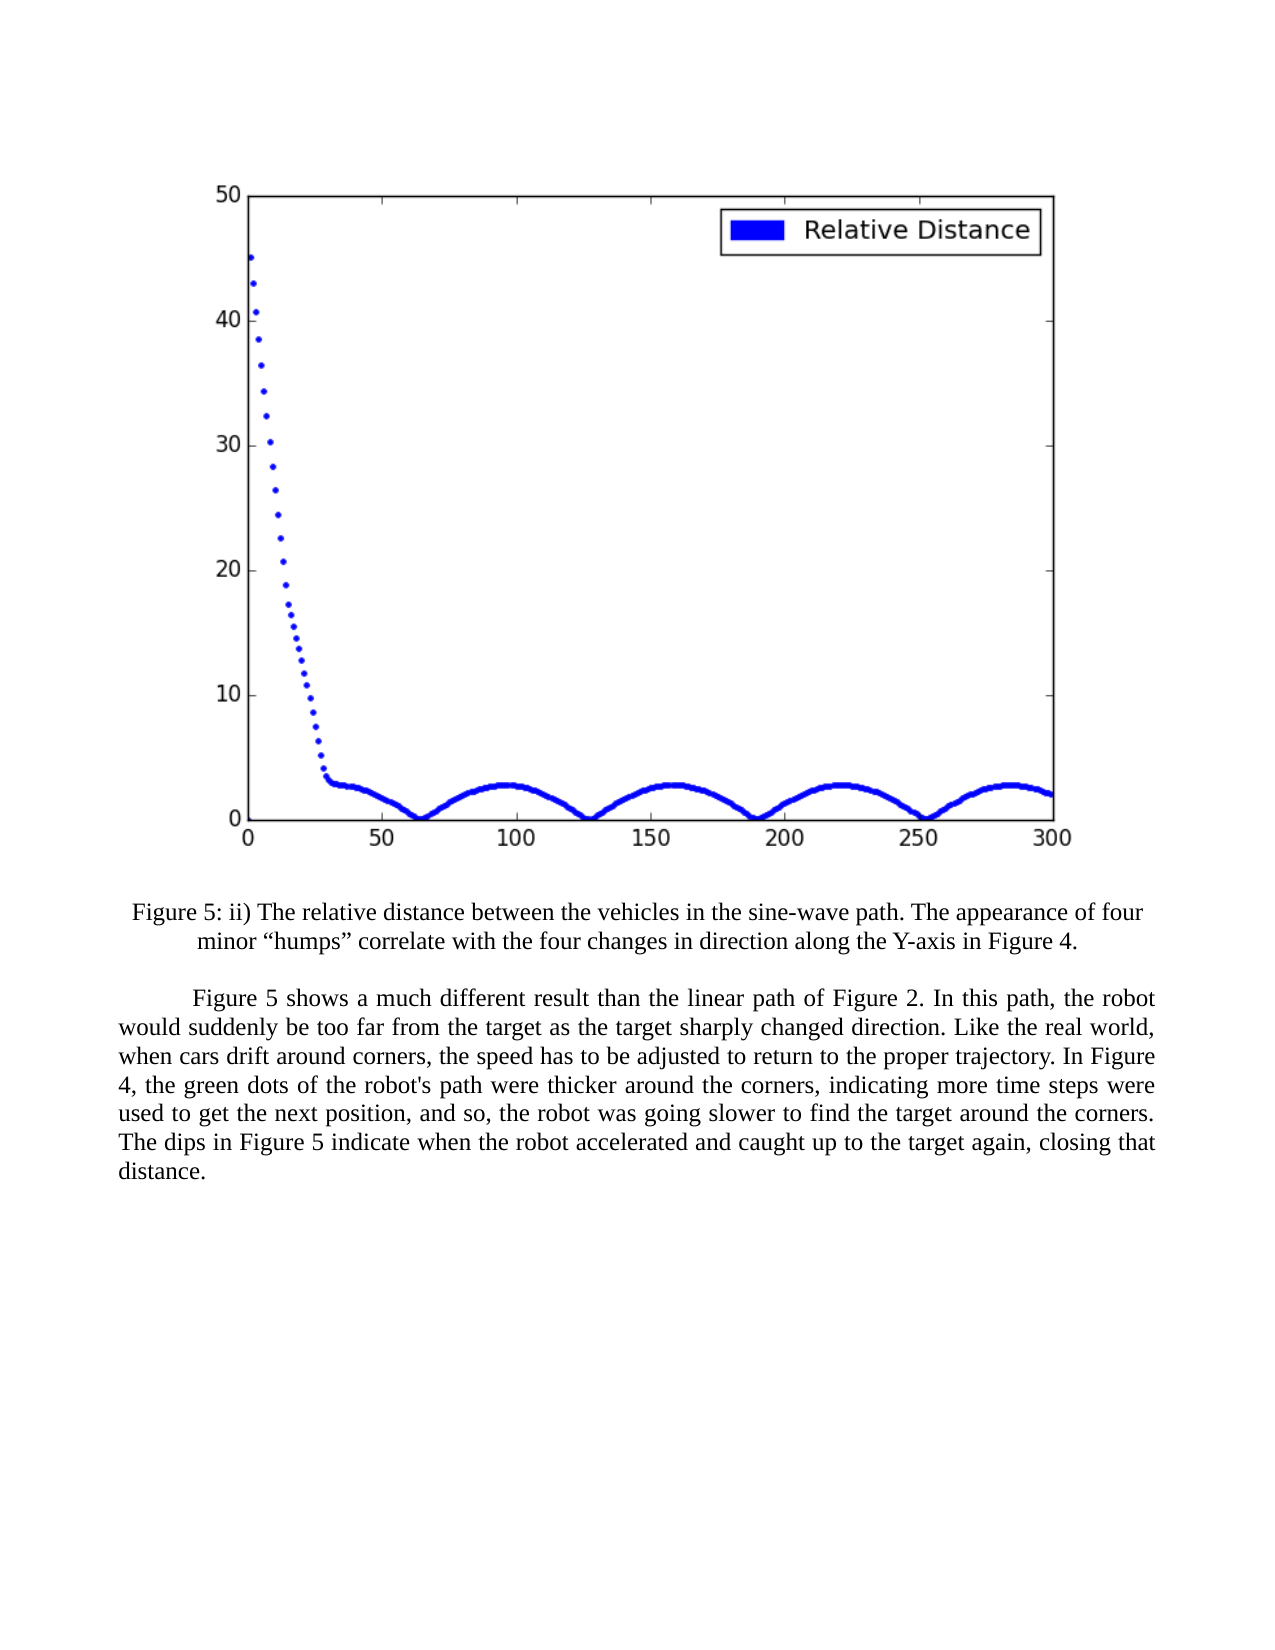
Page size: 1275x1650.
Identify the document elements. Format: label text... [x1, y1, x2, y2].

text Figure 5 shows a much different result than the linear path of Figure 2. In this path, the robot would suddenly be too far from the target as the target sharply changed direction. Like the real world, when cars drift around corners, the speed has to be adjusted to return to the proper trajectory. In Figure 4, the green dots of the robot's path were thicker around the corners, indicating more time steps were used to get the next position, and so, the robot was going slower to find the target around the corners. The dips in Figure 5 indicate when the robot accelerated and caught up to the target again, closing that distance. [118, 983, 1157, 1185]
picture [118, 118, 1157, 898]
text Figure 5: ii) The relative distance between the vehicles in the sine-wave path. The appearance of four minor “humps” correlate with the four changes in direction along the Y-axis in Figure 4. [118, 898, 1157, 955]
